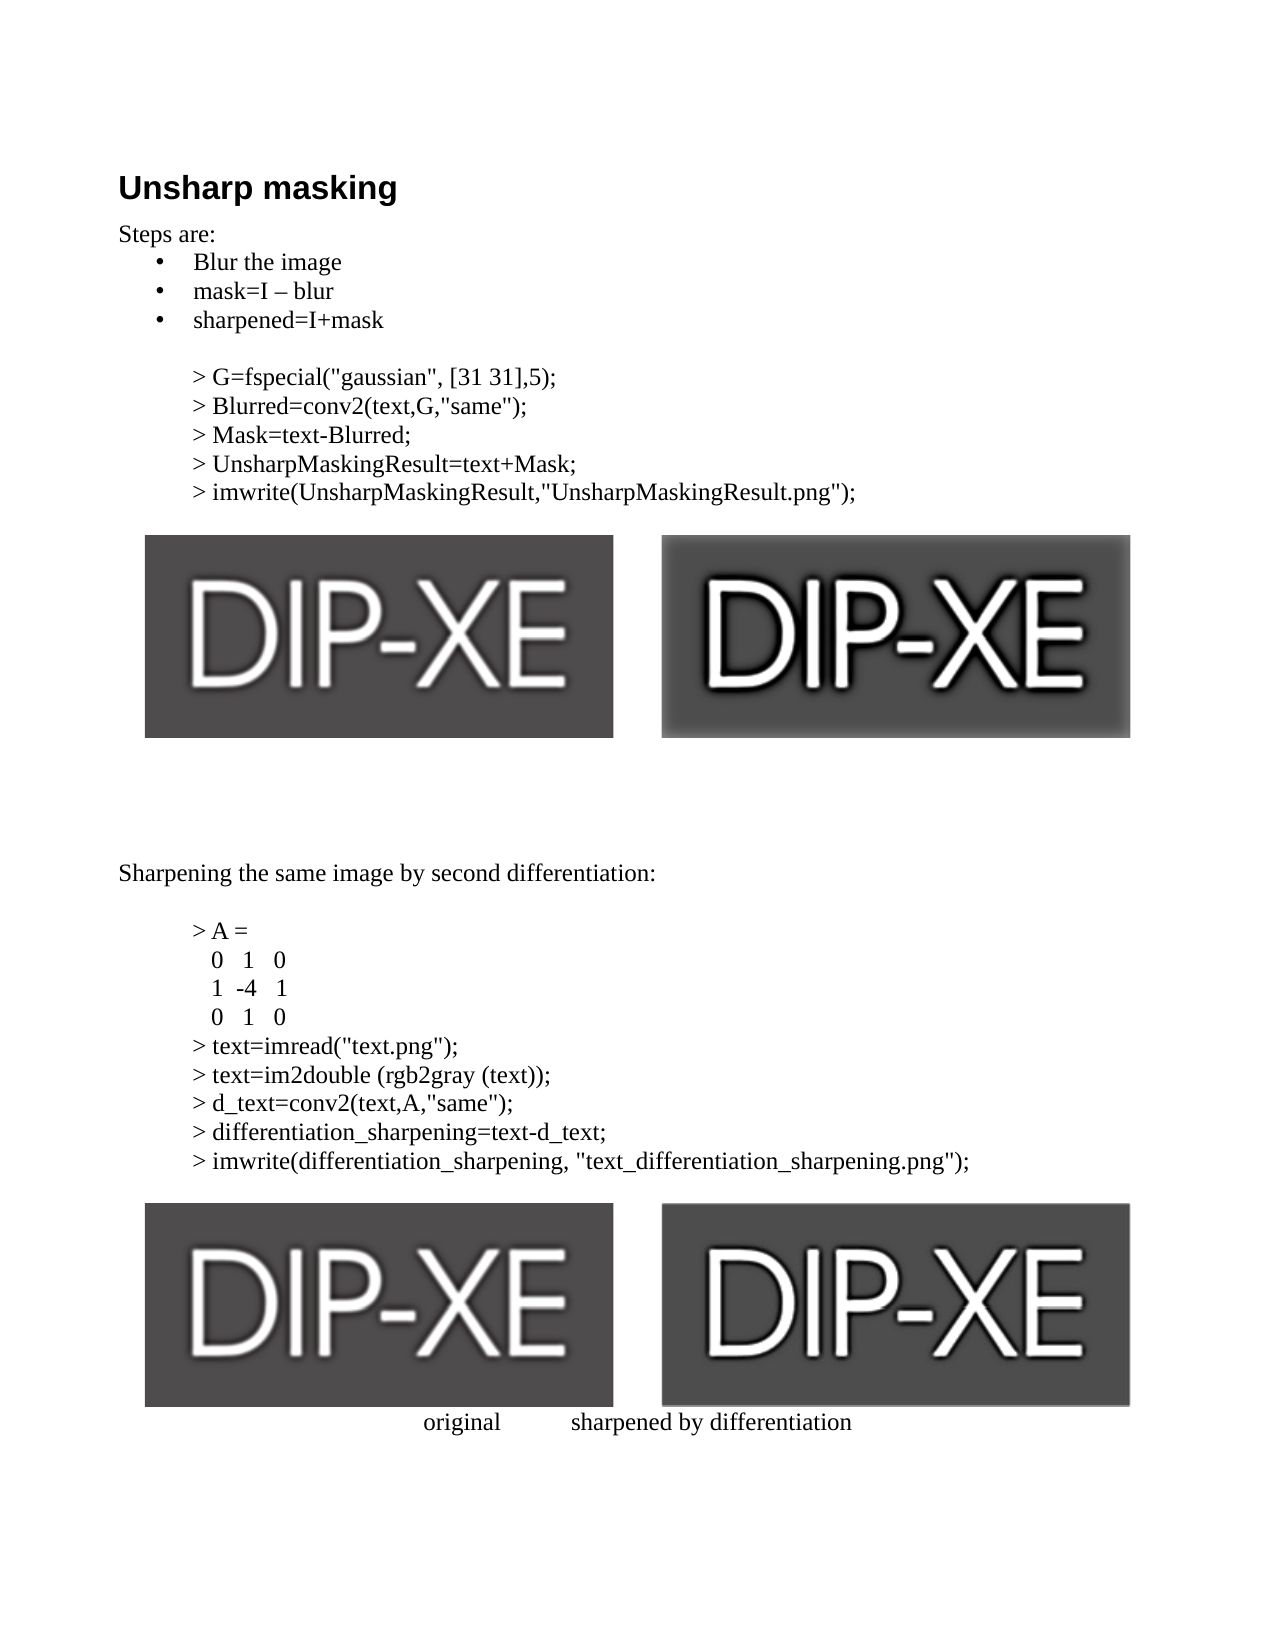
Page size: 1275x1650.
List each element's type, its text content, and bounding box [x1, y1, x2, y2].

text > G=fspecial("gaussian", [31 31],5); [192, 362, 1157, 391]
text > text=im2double (rgb2gray (text)); [192, 1060, 1157, 1088]
text > d_text=conv2(text,A,"same"); [192, 1088, 1157, 1117]
picture [144, 535, 614, 738]
picture [144, 1203, 614, 1407]
picture [661, 1203, 1131, 1407]
subtitle Unsharp masking [118, 168, 1157, 206]
list Blur the image [156, 247, 1157, 276]
picture [661, 535, 1131, 738]
text > UnsharpMaskingResult=text+Mask; [192, 449, 1157, 477]
text Sharpening the same image by second differentiation: [118, 858, 1157, 887]
text Steps are: [118, 219, 1157, 247]
text > text=imread("text.png"); [192, 1031, 1157, 1060]
text original sharpened by differentiation [118, 1407, 1157, 1435]
text > Mask=text-Blurred; [192, 420, 1157, 449]
list mask=I – blur [156, 276, 1157, 305]
text > A = [192, 916, 1157, 945]
text 0 1 0 [192, 945, 1157, 973]
text 0 1 0 [192, 1002, 1157, 1031]
text 1 -4 1 [192, 973, 1157, 1002]
text > Blurred=conv2(text,G,"same"); [192, 391, 1157, 420]
list sharpened=I+mask [156, 305, 1157, 334]
text > differentiation_sharpening=text-d_text; [192, 1117, 1157, 1146]
text > imwrite(UnsharpMaskingResult,"UnsharpMaskingResult.png"); [192, 477, 1157, 506]
text > imwrite(differentiation_sharpening, "text_differentiation_sharpening.png"); [192, 1146, 1157, 1175]
